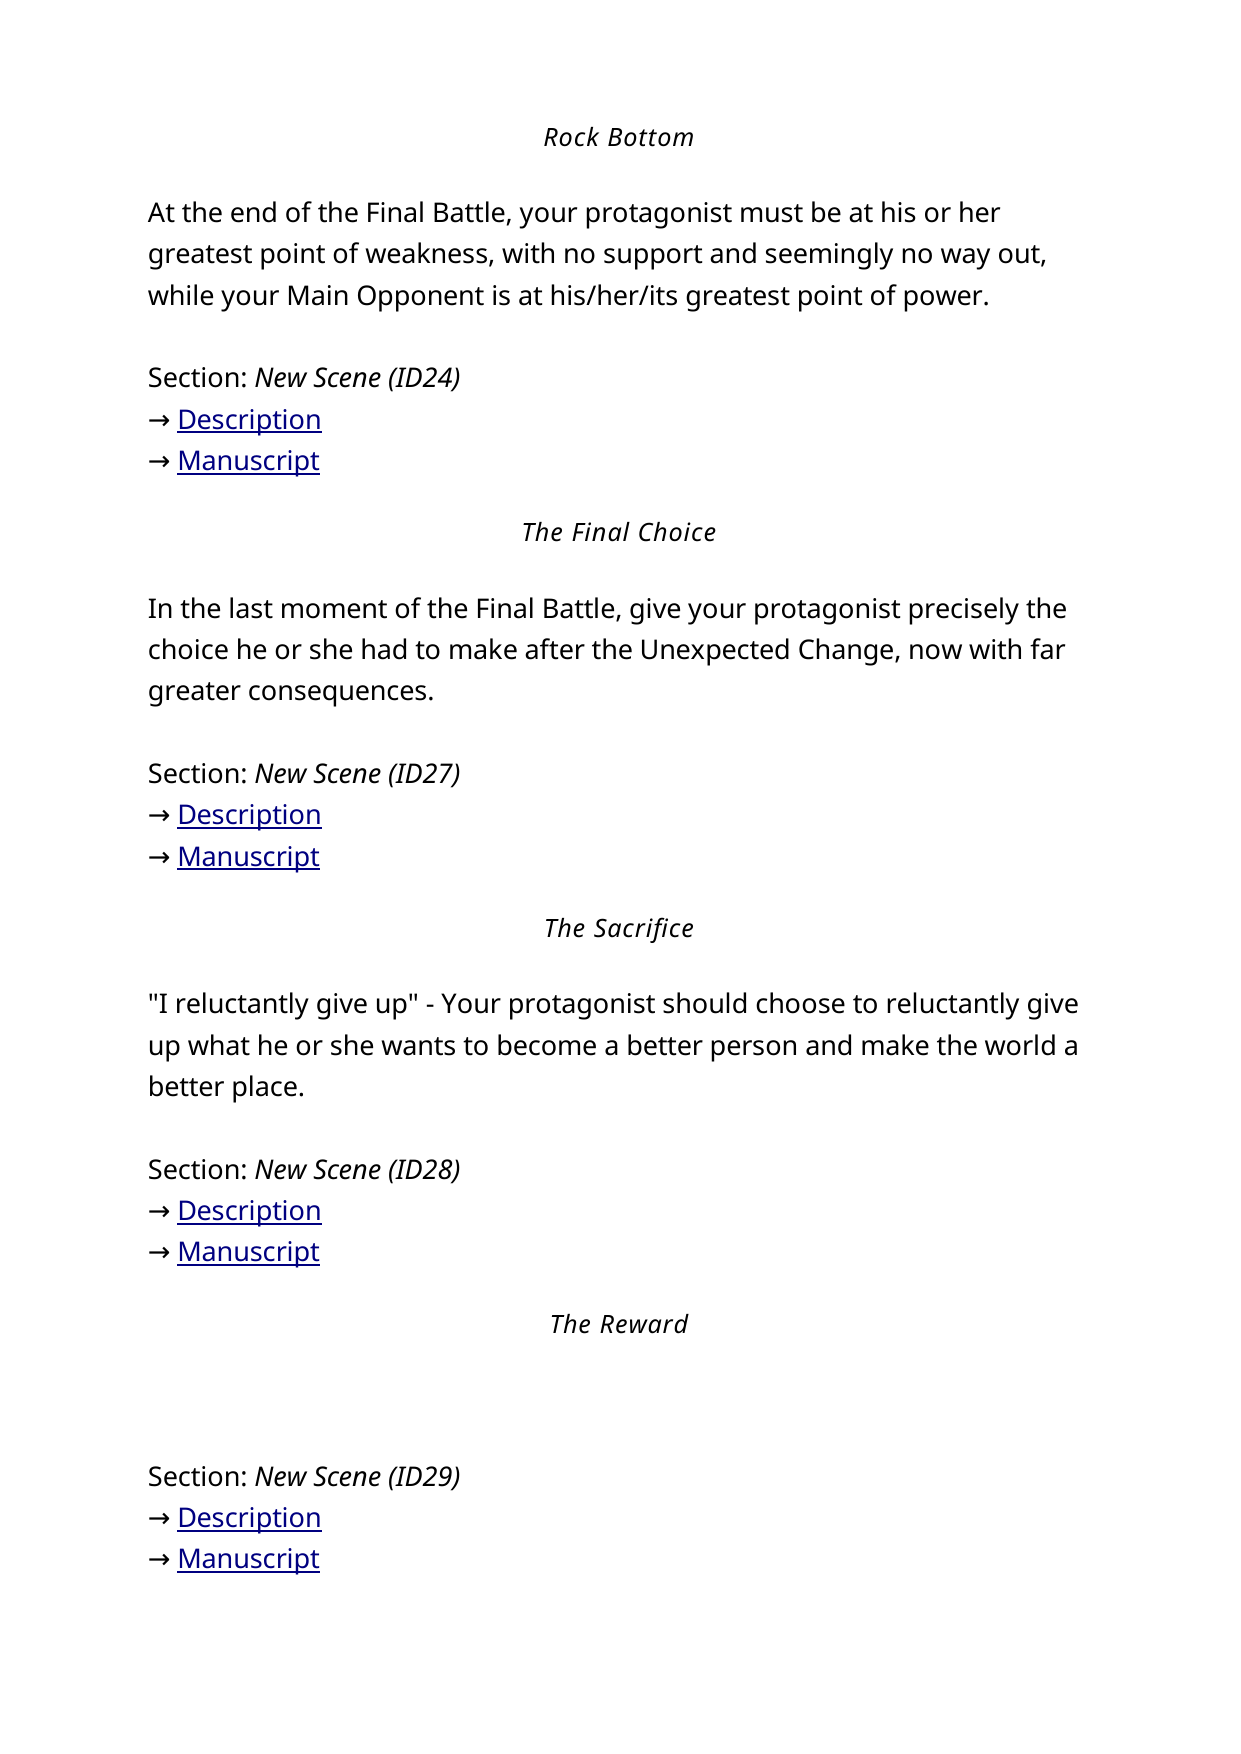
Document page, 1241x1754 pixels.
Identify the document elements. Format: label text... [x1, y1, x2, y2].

subtitle The Final Choice [148, 514, 1093, 549]
text → Manuscript [148, 1536, 1093, 1577]
text → Manuscript [148, 1228, 1093, 1270]
text → Description [148, 1187, 1093, 1228]
subtitle Rock Bottom [148, 118, 1093, 153]
text "I reluctantly give up" - Your protagonist should choose to reluctantly give up what he or she wants to become a better person and make the world a better place. [148, 980, 1093, 1104]
subtitle The Reward [148, 1305, 1093, 1341]
text In the last moment of the Final Battle, give your protagonist precisely the choice he or she had to make after the Unexpected Change, now with far greater consequences. [148, 585, 1093, 709]
text Section: New Scene (ID24) [148, 354, 1093, 396]
text Section: New Scene (ID29) [148, 1453, 1093, 1494]
text Section: New Scene (ID27) [148, 750, 1093, 791]
text At the end of the Final Battle, your protagonist must be at his or her greatest point of weakness, with no support and seemingly no way out, while your Main Opponent is at his/her/its greatest point of power. [148, 189, 1093, 313]
subtitle The Sacrifice [148, 909, 1093, 945]
text → Description [148, 396, 1093, 437]
text Section: New Scene (ID28) [148, 1146, 1093, 1187]
text → Description [148, 791, 1093, 833]
text → Manuscript [148, 833, 1093, 874]
text → Description [148, 1494, 1093, 1536]
text → Manuscript [148, 437, 1093, 478]
